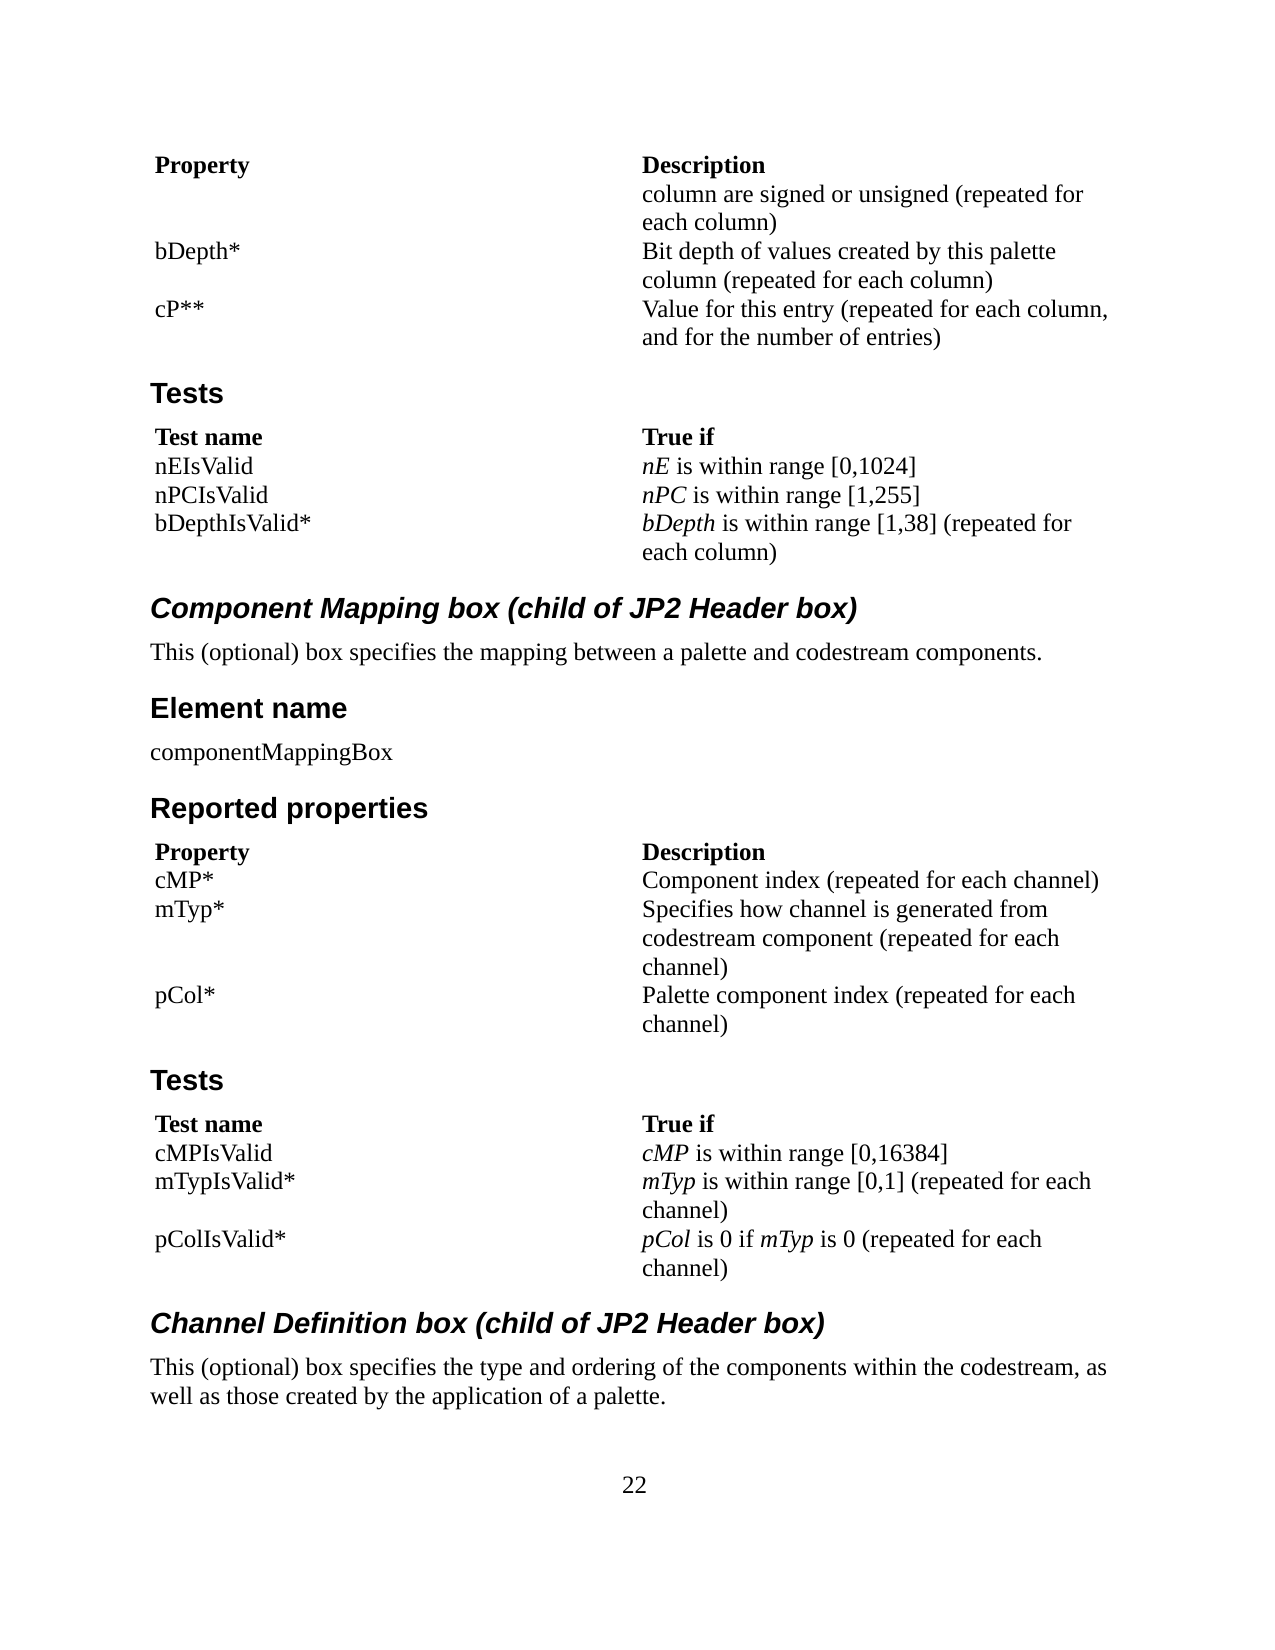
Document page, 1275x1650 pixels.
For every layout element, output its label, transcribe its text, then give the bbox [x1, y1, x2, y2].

table_cell Value for this entry (repeated for each column, and for the number of entries) [638, 294, 1125, 351]
table_header Test name [150, 1109, 637, 1138]
table_cell cMP is within range [0,16384] [638, 1138, 1125, 1166]
table_cell bDepth* [150, 236, 637, 294]
table_cell pColIsValid* [150, 1224, 637, 1281]
table_cell bDepthIsValid* [150, 509, 637, 566]
text This (optional) box specifies the mapping between a palette and codestream components. [150, 637, 1125, 666]
table_cell cP** [150, 294, 637, 351]
table_header Test name [150, 422, 637, 451]
table_cell [150, 179, 637, 236]
subtitle Element name [150, 691, 1125, 724]
table_cell Palette component index (repeated for each channel) [638, 980, 1125, 1038]
table_cell cMPIsValid [150, 1138, 637, 1166]
subtitle Tests [150, 376, 1125, 410]
subtitle Channel Definition box (child of JP2 Header box) [150, 1306, 1125, 1340]
table_cell nEIsValid [150, 451, 637, 480]
subtitle Component Mapping box (child of JP2 Header box) [150, 591, 1125, 624]
table_cell Specifies how channel is generated from codestream component (repeated for each channel) [638, 894, 1125, 980]
table_cell mTyp* [150, 894, 637, 980]
table_cell pCol is 0 if mTyp is 0 (repeated for each channel) [638, 1224, 1125, 1281]
table_header Description [638, 837, 1125, 865]
subtitle Tests [150, 1063, 1125, 1096]
table_header Property [150, 150, 637, 179]
text This (optional) box specifies the type and ordering of the components within the codestream, as well as those created by the application of a palette. [150, 1352, 1125, 1410]
table_header True if [638, 1109, 1125, 1138]
table_cell cMP* [150, 865, 637, 894]
table_cell nE is within range [0,1024] [638, 451, 1125, 480]
table_cell mTyp is within range [0,1] (repeated for each channel) [638, 1166, 1125, 1224]
table_header Property [150, 837, 637, 865]
table_cell pCol* [150, 980, 637, 1038]
table_cell Component index (repeated for each channel) [638, 865, 1125, 894]
table_cell mTypIsValid* [150, 1166, 637, 1224]
table_cell Bit depth of values created by this palette column (repeated for each column) [638, 236, 1125, 294]
table_cell nPC is within range [1,255] [638, 480, 1125, 508]
subtitle Reported properties [150, 791, 1125, 824]
table_header True if [638, 422, 1125, 451]
table_header Description [638, 150, 1125, 179]
table_cell bDepth is within range [1,38] (repeated for each column) [638, 509, 1125, 566]
text componentMappingBox [150, 737, 1125, 766]
table_cell nPCIsValid [150, 480, 637, 508]
table_cell column are signed or unsigned (repeated for each column) [638, 179, 1125, 236]
